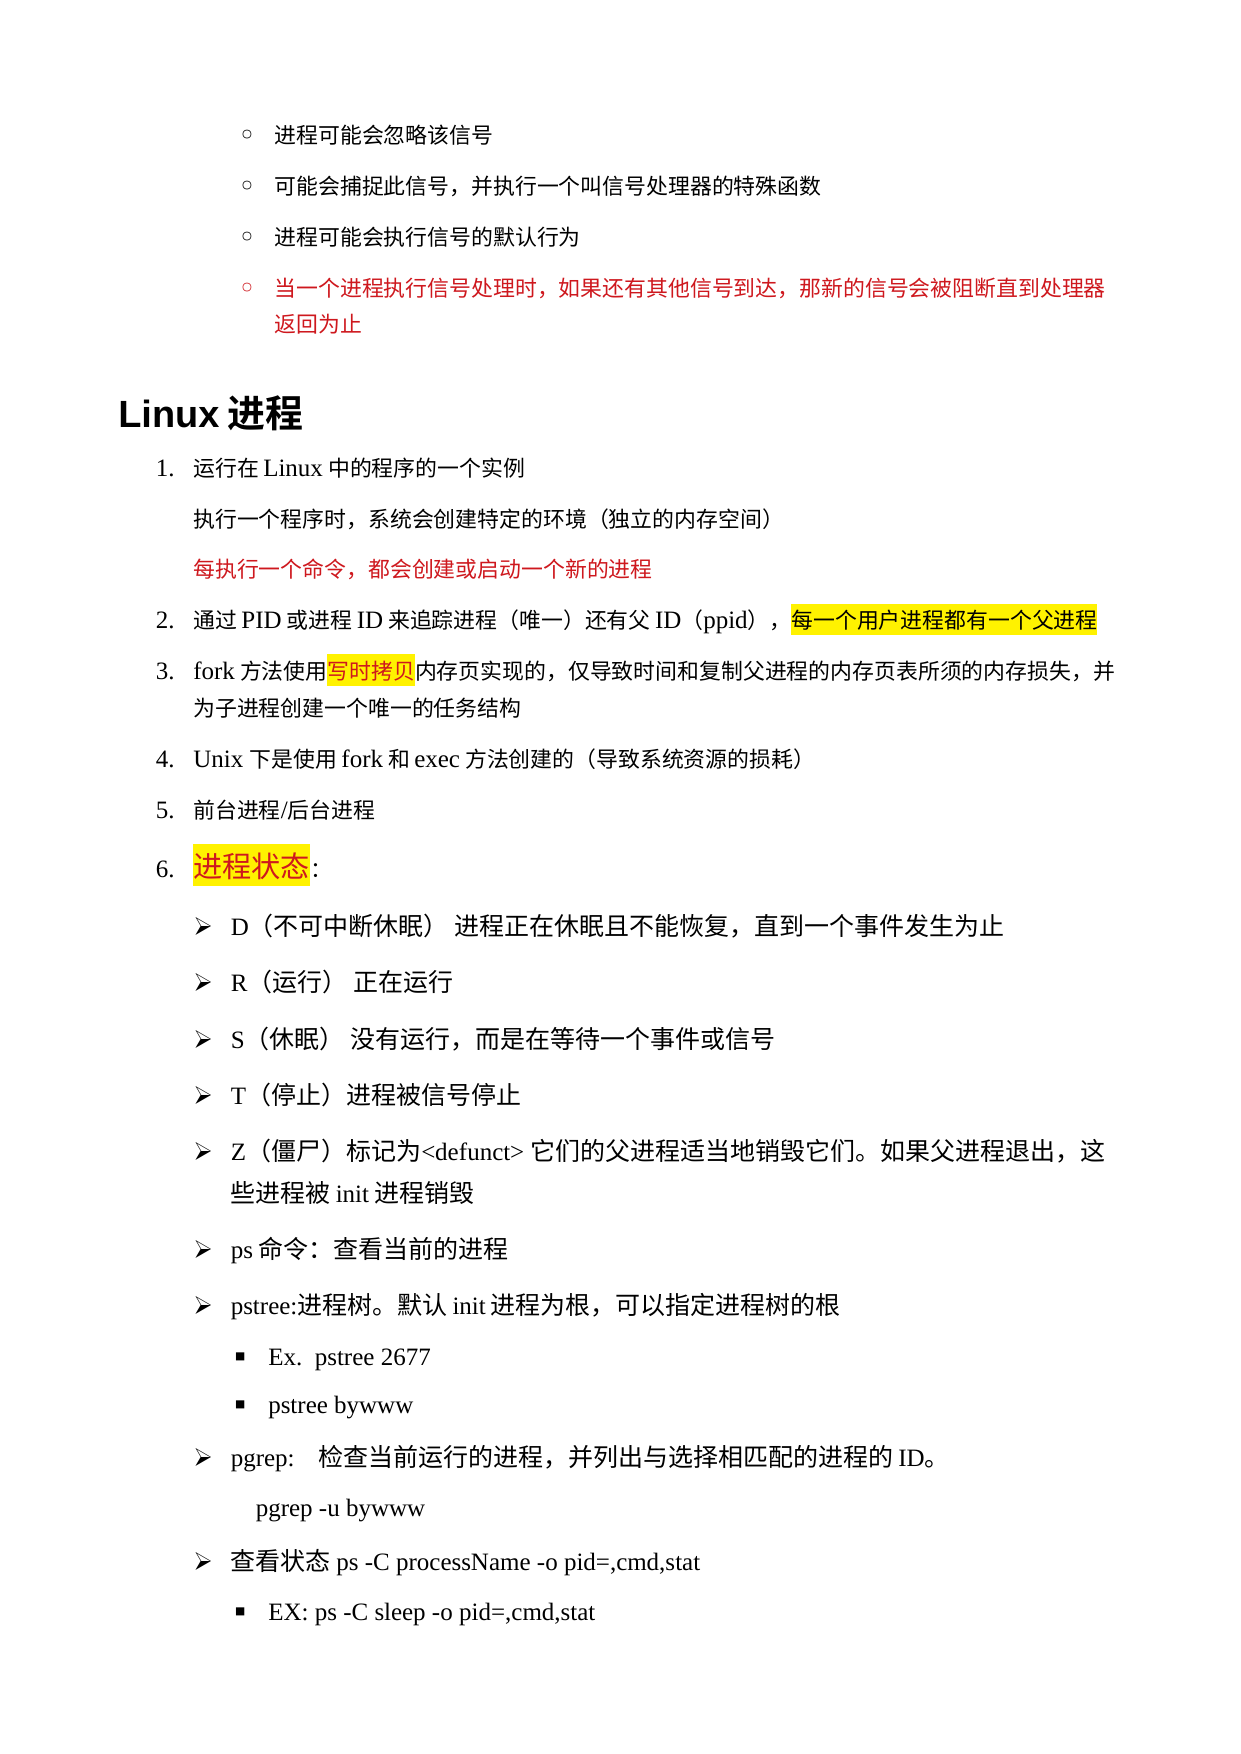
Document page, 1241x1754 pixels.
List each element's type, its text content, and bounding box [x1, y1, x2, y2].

list Ex. pstree 2677 [231, 1342, 1122, 1371]
list pstree:进程树。默认init进程为根，可以指定进程树的根 [193, 1286, 1122, 1322]
list Unix 下是使用fork和exec方法创建的（导致系统资源的损耗） [156, 742, 1122, 773]
list 当一个进程执行信号处理时，如果还有其他信号到达，那新的信号会被阻断直到处理器返回为止 [237, 271, 1122, 339]
list 进程状态： [156, 843, 1122, 886]
list 通过PID或进程ID来追踪进程（唯一）还有父ID（ppid），每一个用户进程都有一个父进程 [156, 603, 1122, 635]
list 执行一个程序时，系统会创建特定的环境（独立的内存空间） [156, 502, 1122, 533]
list Z（僵尸）标记为<defunct> 它们的父进程适当地销毁它们。如果父进程退出，这些进程被init进程销毁 [193, 1132, 1122, 1209]
list 查看状态 ps -C processName -o pid=,cmd,stat [193, 1541, 1122, 1577]
list 每执行一个命令，都会创建或启动一个新的进程 [156, 552, 1122, 584]
list D（不可中断休眠） 进程正在休眠且不能恢复，直到一个事件发生为止 [193, 907, 1122, 943]
list 可能会捕捉此信号，并执行一个叫信号处理器的特殊函数 [237, 169, 1122, 201]
list EX: ps -C sleep -o pid=,cmd,stat [231, 1597, 1122, 1626]
text pgrep -u bywww [118, 1493, 1122, 1522]
subtitle Linux进程 [118, 383, 1122, 438]
list S（休眠） 没有运行，而是在等待一个事件或信号 [193, 1019, 1122, 1055]
list 前台进程/后台进程 [156, 793, 1122, 824]
list T（停止）进程被信号停止 [193, 1075, 1122, 1112]
list fork方法使用写时拷贝内存页实现的，仅导致时间和复制父进程的内存页表所须的内存损失，并为子进程创建一个唯一的任务结构 [156, 654, 1122, 722]
list pstree bywww [231, 1390, 1122, 1418]
list 运行在Linux中的程序的一个实例 [156, 451, 1122, 482]
list pgrep: 检查当前运行的进程，并列出与选择相匹配的进程的ID。 [193, 1437, 1122, 1473]
list 进程可能会忽略该信号 [237, 118, 1122, 150]
list 进程可能会执行信号的默认行为 [237, 220, 1122, 252]
list R（运行） 正在运行 [193, 963, 1122, 999]
list ps命令：查看当前的进程 [193, 1229, 1122, 1266]
